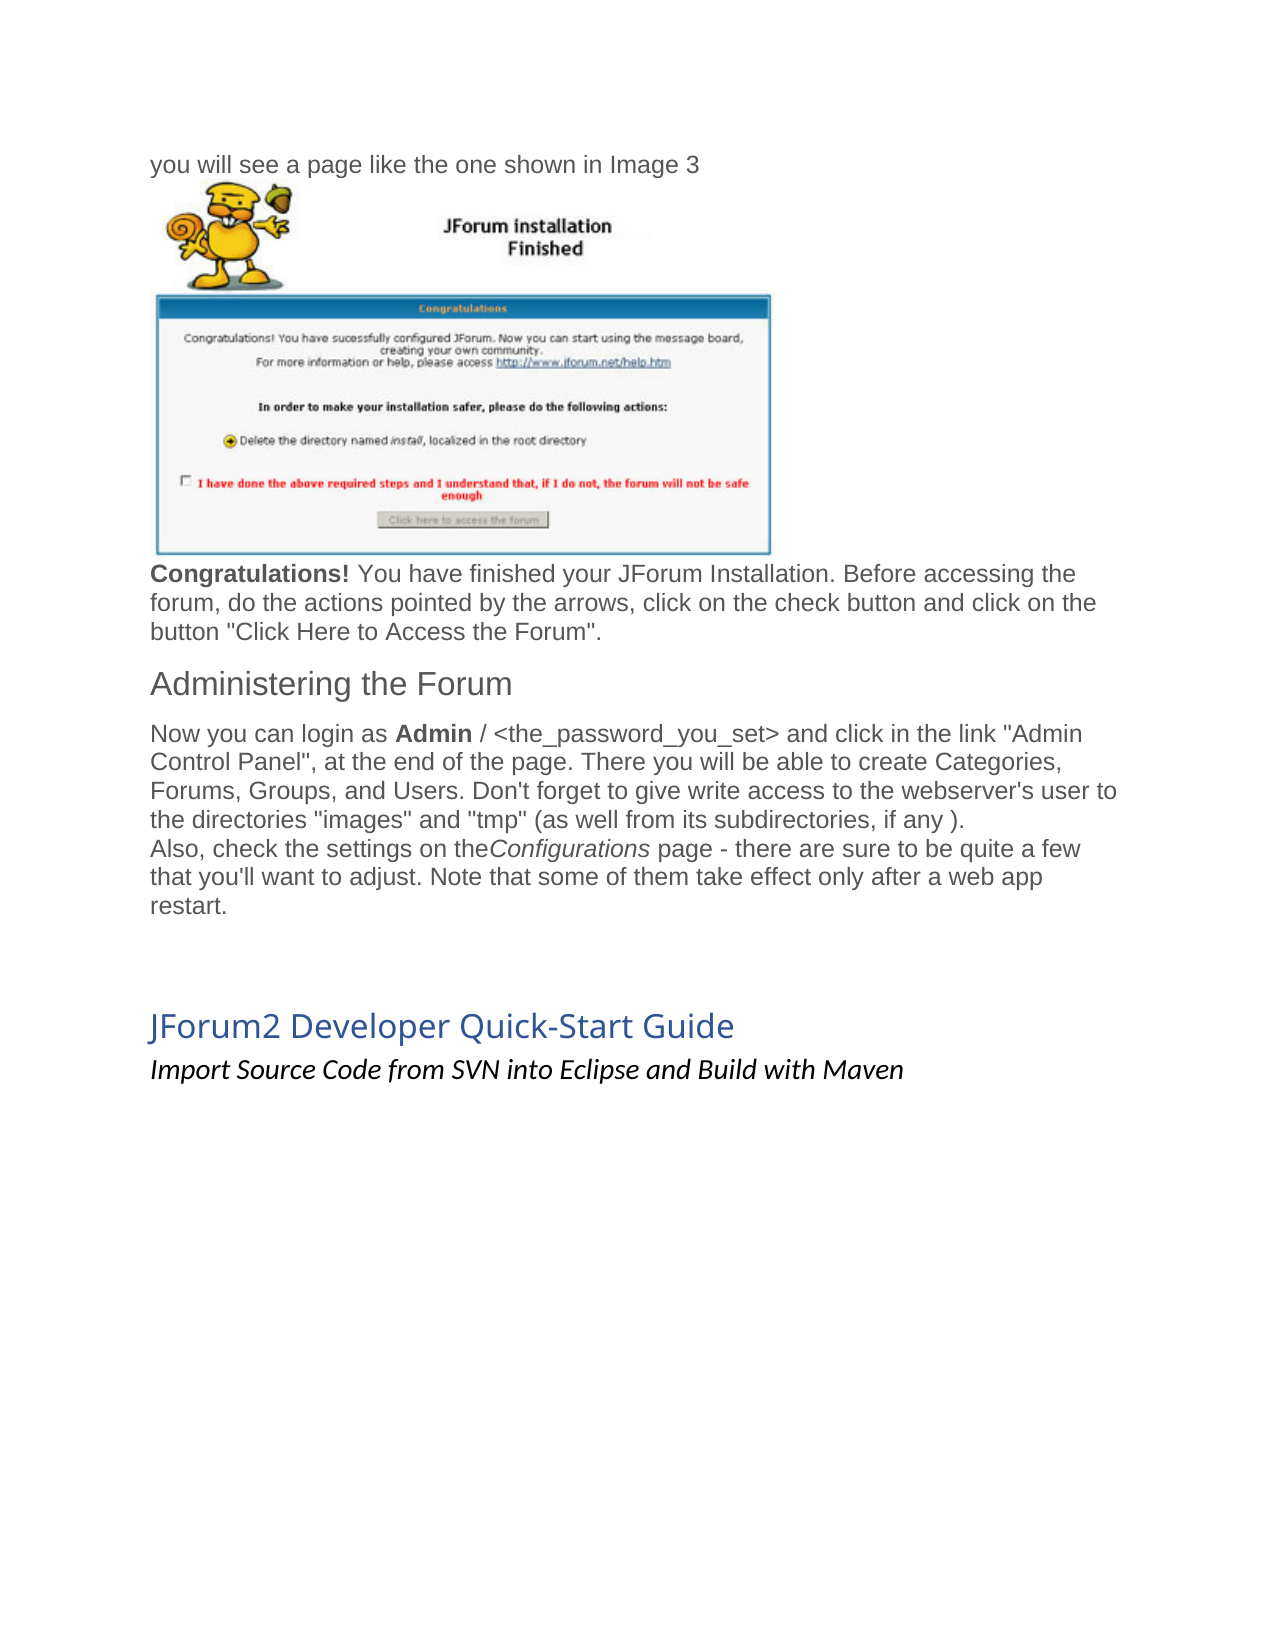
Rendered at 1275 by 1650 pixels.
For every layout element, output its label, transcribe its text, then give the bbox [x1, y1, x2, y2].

text Congratulations! You have finished your JForum Installation. Before accessing the forum, do the actions pointed by the arrows, click on the check button and click on the button "Click Here to Access the Forum". [150, 559, 1125, 646]
text you will see a page like the one shown in Image 3 [150, 150, 1125, 559]
text Import Source Code from SVN into Eclipse and Build with Maven [150, 1051, 1125, 1087]
text Now you can login as Admin / <the_password_you_set> and click in the link "Admin Control Panel", at the end of the page. There you will be able to create Categories, Forums, Groups, and Users. Don't forget to give write access to the webserver's user to the directories "images" and "tmp" (as well from its subdirectories, if any ). [150, 719, 1125, 834]
subtitle JForum2 Developer Quick-Start Guide [150, 1002, 1125, 1048]
text Also, check the settings on theConfigurations page - there are sure to be quite a few that you'll want to adjust. Note that some of them take effect only after a web app restart. [150, 834, 1125, 920]
subtitle Administering the Forum [150, 646, 1125, 702]
